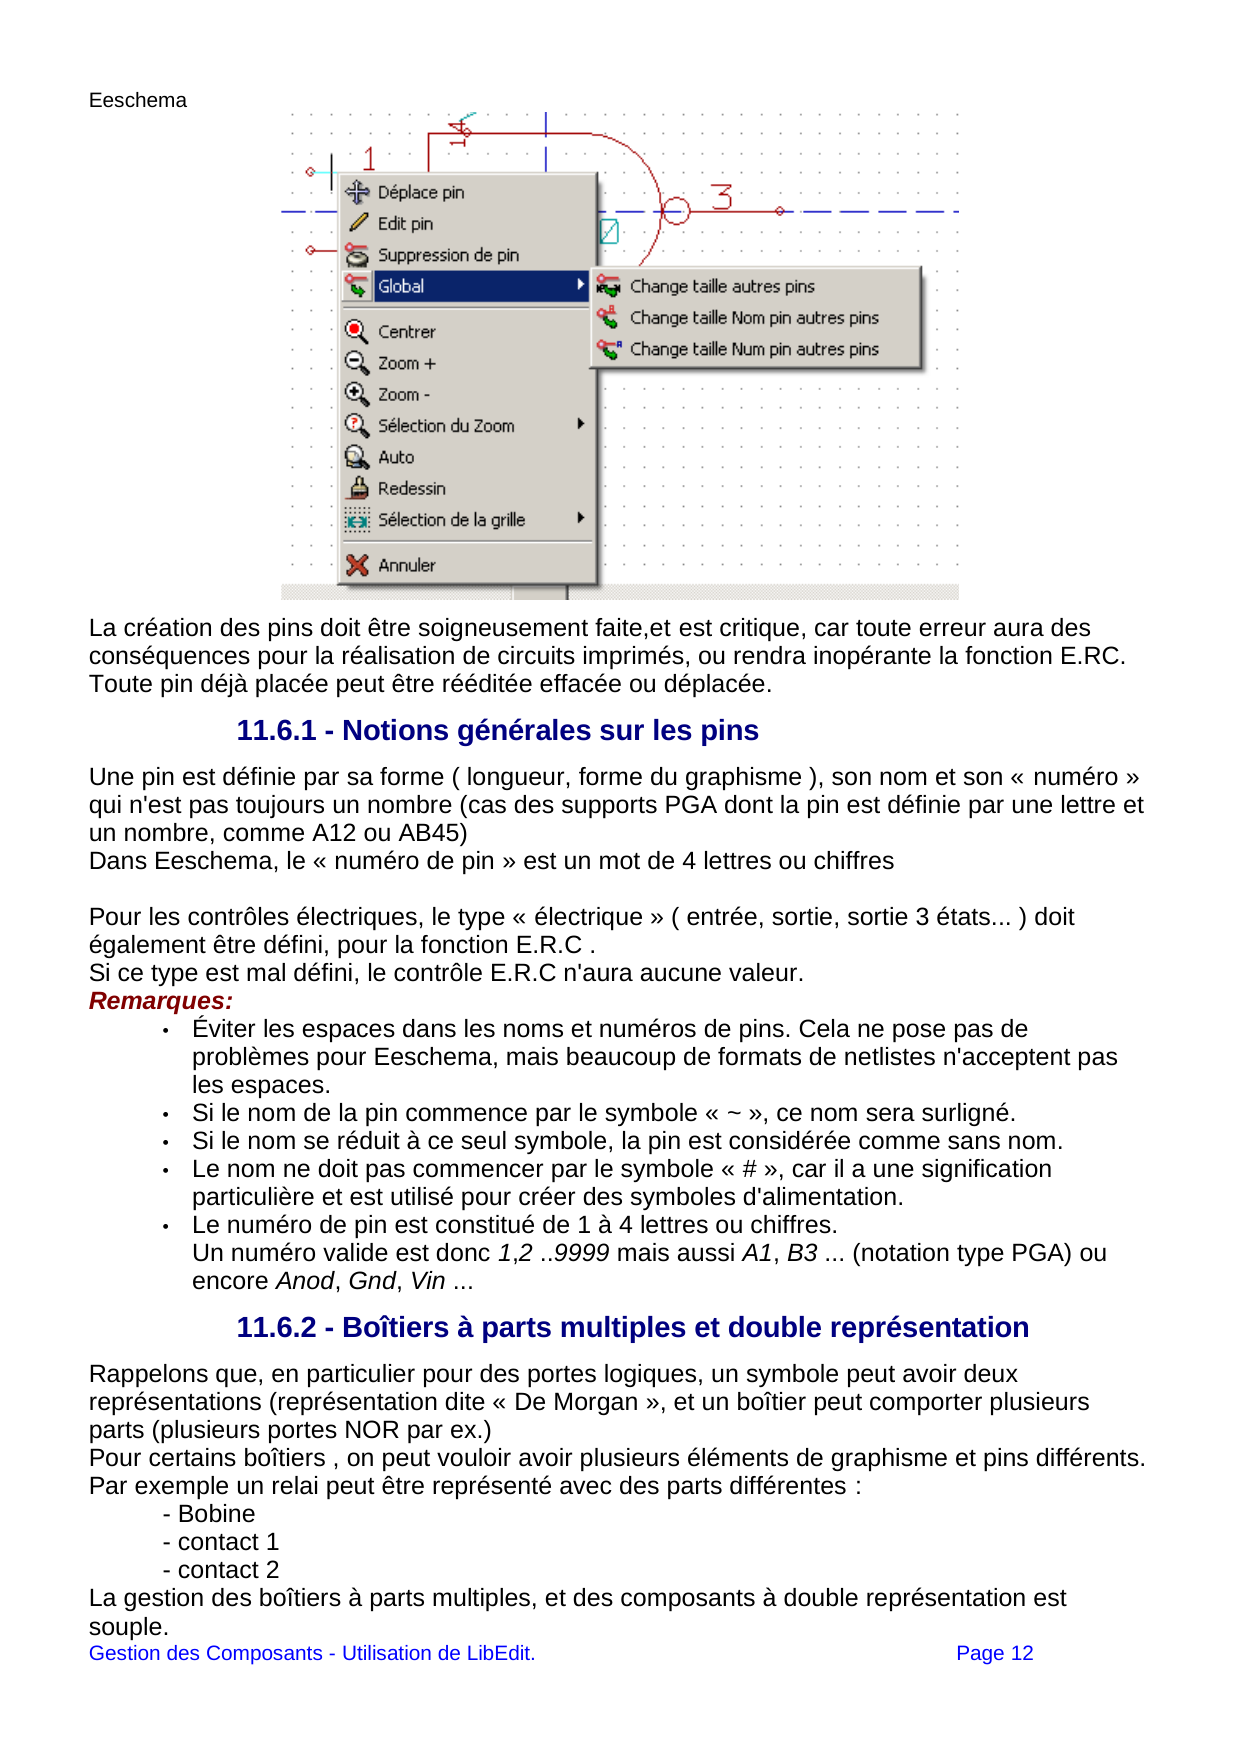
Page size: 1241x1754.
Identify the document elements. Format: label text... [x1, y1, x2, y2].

list Si le nom de la pin commence par le symbole « ~ », ce nom sera surligné. [162, 1099, 1152, 1127]
text Par exemple un relai peut être représenté avec des parts différentes : [88, 1472, 1152, 1500]
text Si ce type est mal défini, le contrôle E.R.C n'aura aucune valeur. [88, 959, 1152, 987]
text - contact 2 [162, 1556, 1152, 1584]
list Le nom ne doit pas commencer par le symbole « # », car il a une signification particulière et est utilisé pour créer des symboles d'alimentation. [162, 1155, 1152, 1211]
text La création des pins doit être soigneusement faite,et est critique, car toute erreur aura des conséquences pour la réalisation de circuits imprimés, ou rendra inopérante la fonction E.RC. [88, 614, 1152, 670]
text - Bobine [162, 1500, 1152, 1528]
text Une pin est définie par sa forme ( longueur, forme du graphisme ), son nom et son « numéro » qui n'est pas toujours un nombre (cas des supports PGA dont la pin est définie par une lettre et un nombre, comme A12 ou AB45) [88, 763, 1152, 847]
text Rappelons que, en particulier pour des portes logiques, un symbole peut avoir deux représentations (représentation dite « De Morgan », et un boîtier peut comporter plusieurs parts (plusieurs portes NOR par ex.) [88, 1360, 1152, 1444]
list Si le nom se réduit à ce seul symbole, la pin est considérée comme sans nom. [162, 1127, 1152, 1155]
text Dans Eeschema, le « numéro de pin » est un mot de 4 lettres ou chiffres [88, 847, 1152, 875]
text Pour certains boîtiers , on peut vouloir avoir plusieurs éléments de graphisme et pins différents. [88, 1444, 1152, 1472]
picture [281, 112, 959, 600]
text Pour les contrôles électriques, le type « électrique » ( entrée, sortie, sortie 3 états... ) doit également être défini, pour la fonction E.R.C . [88, 903, 1152, 959]
subtitle Boîtiers à parts multiples et double représentation [163, 1311, 1152, 1344]
text - contact 1 [162, 1528, 1152, 1556]
list Le numéro de pin est constitué de 1 à 4 lettres ou chiffres. Un numéro valide est donc 1,2 ..9999 mais aussi A1, B3 ... (notation type PGA) ou encore Anod, Gnd, Vin ... [162, 1211, 1152, 1295]
text La gestion des boîtiers à parts multiples, et des composants à double représentation est souple. [88, 1584, 1152, 1640]
list Éviter les espaces dans les noms et numéros de pins. Cela ne pose pas de problèmes pour Eeschema, mais beaucoup de formats de netlistes n'acceptent pas les espaces. [162, 1015, 1152, 1099]
text Remarques: [88, 987, 1152, 1015]
subtitle Notions générales sur les pins [163, 714, 1152, 747]
text Toute pin déjà placée peut être rééditée effacée ou déplacée. [88, 670, 1152, 698]
